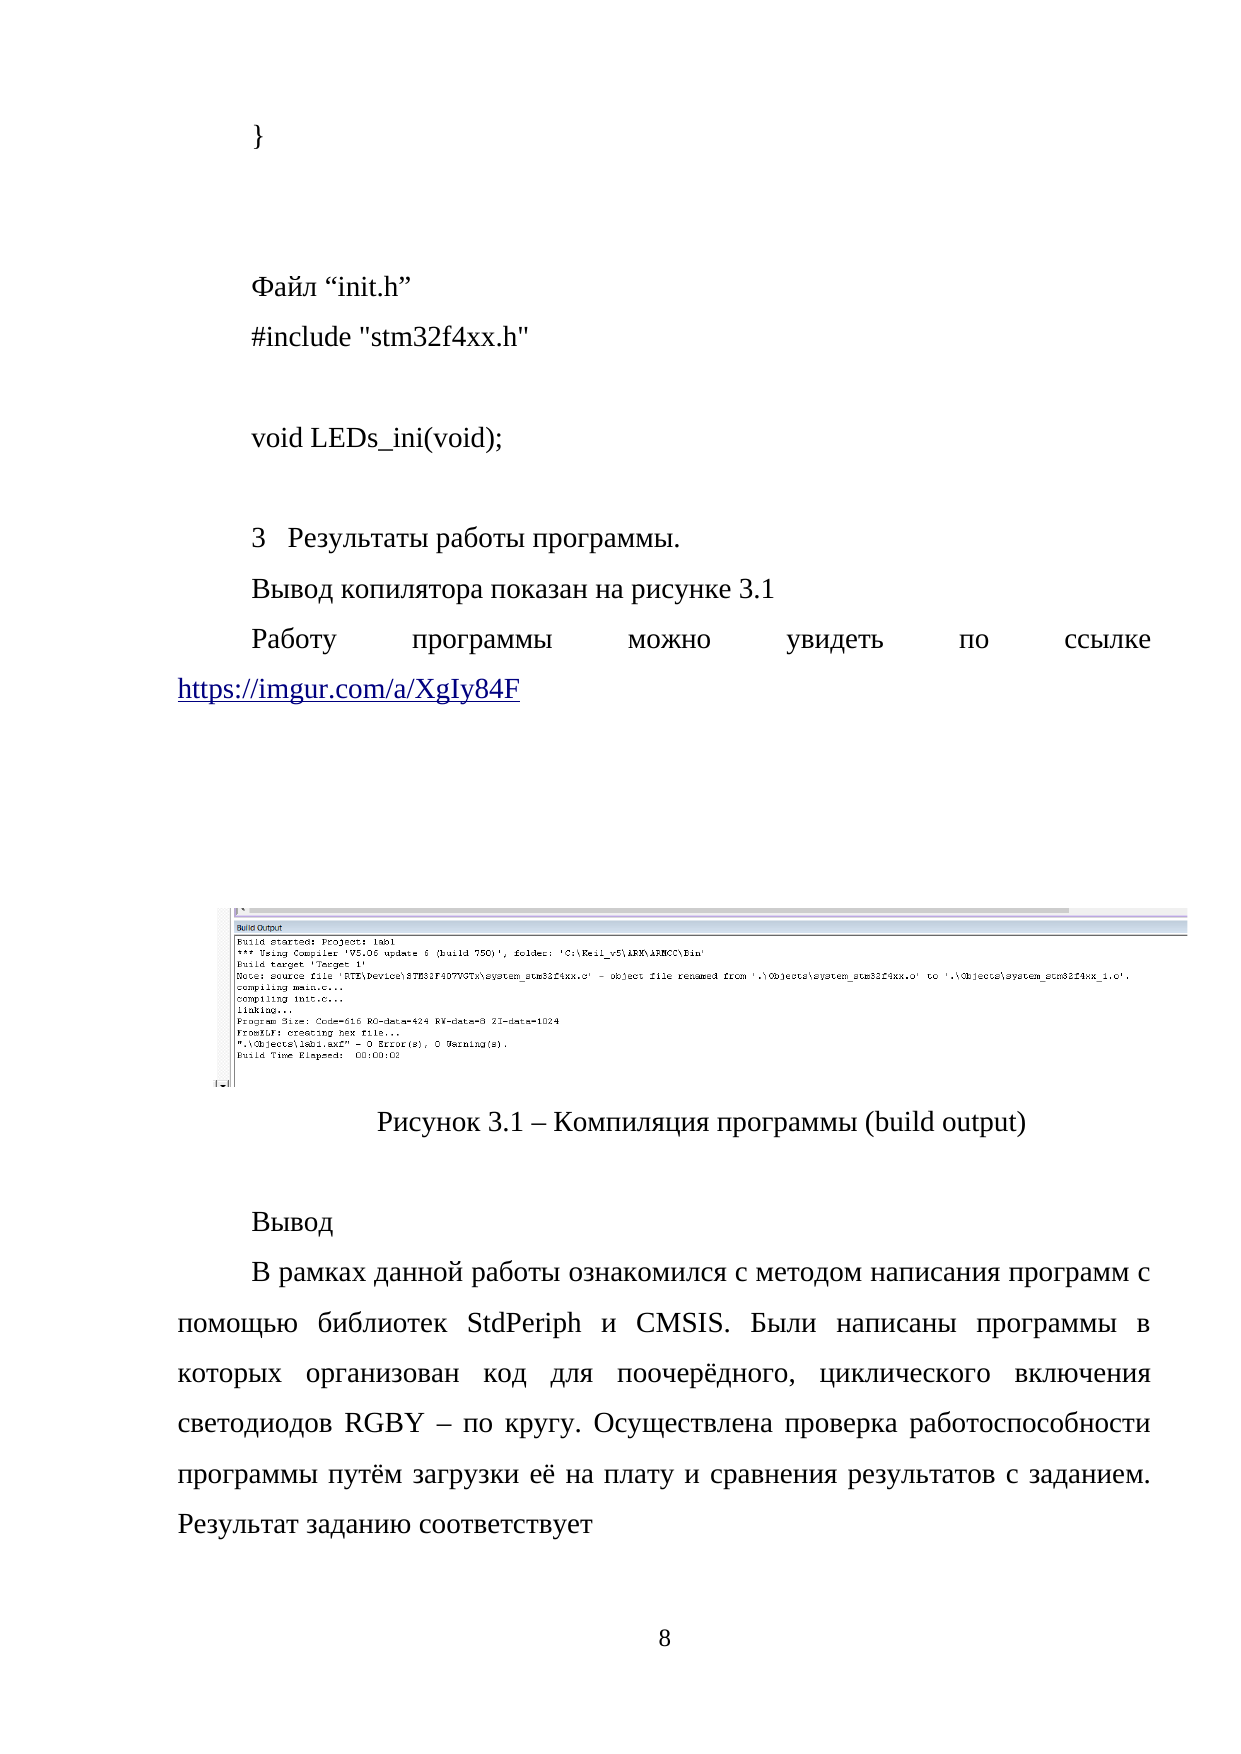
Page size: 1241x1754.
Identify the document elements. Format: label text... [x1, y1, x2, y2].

text } [177, 118, 1152, 152]
list Рисунок 3.1 – Компиляция программы (build output) [177, 966, 1152, 1137]
list Вывод копилятора показан на рисунке 3.1 [177, 571, 1152, 604]
text #include "stm32f4xx.h" [177, 319, 1152, 353]
text Файл “init.h” [177, 269, 1152, 303]
text void LEDs_ini(void); [177, 420, 1152, 453]
list 3 Результаты работы программы. [177, 521, 1152, 554]
list В рамках данной работы ознакомился с методом написания программ с помощью библиотек StdPeriph и CMSIS. Были написаны программы в которых организован код для поочерёдного, циклического включения светодиодов RGBY – по кругу. Осуществлена проверка работоспособности программы путём загрузки её на плату и сравнения результатов с заданием. Результат заданию соответствует [177, 1254, 1152, 1540]
picture [213, 908, 1188, 1087]
list Работу программы можно увидеть по ссылке https://imgur.com/a/XgIy84F [177, 621, 1152, 705]
list Вывод [177, 1204, 1152, 1238]
